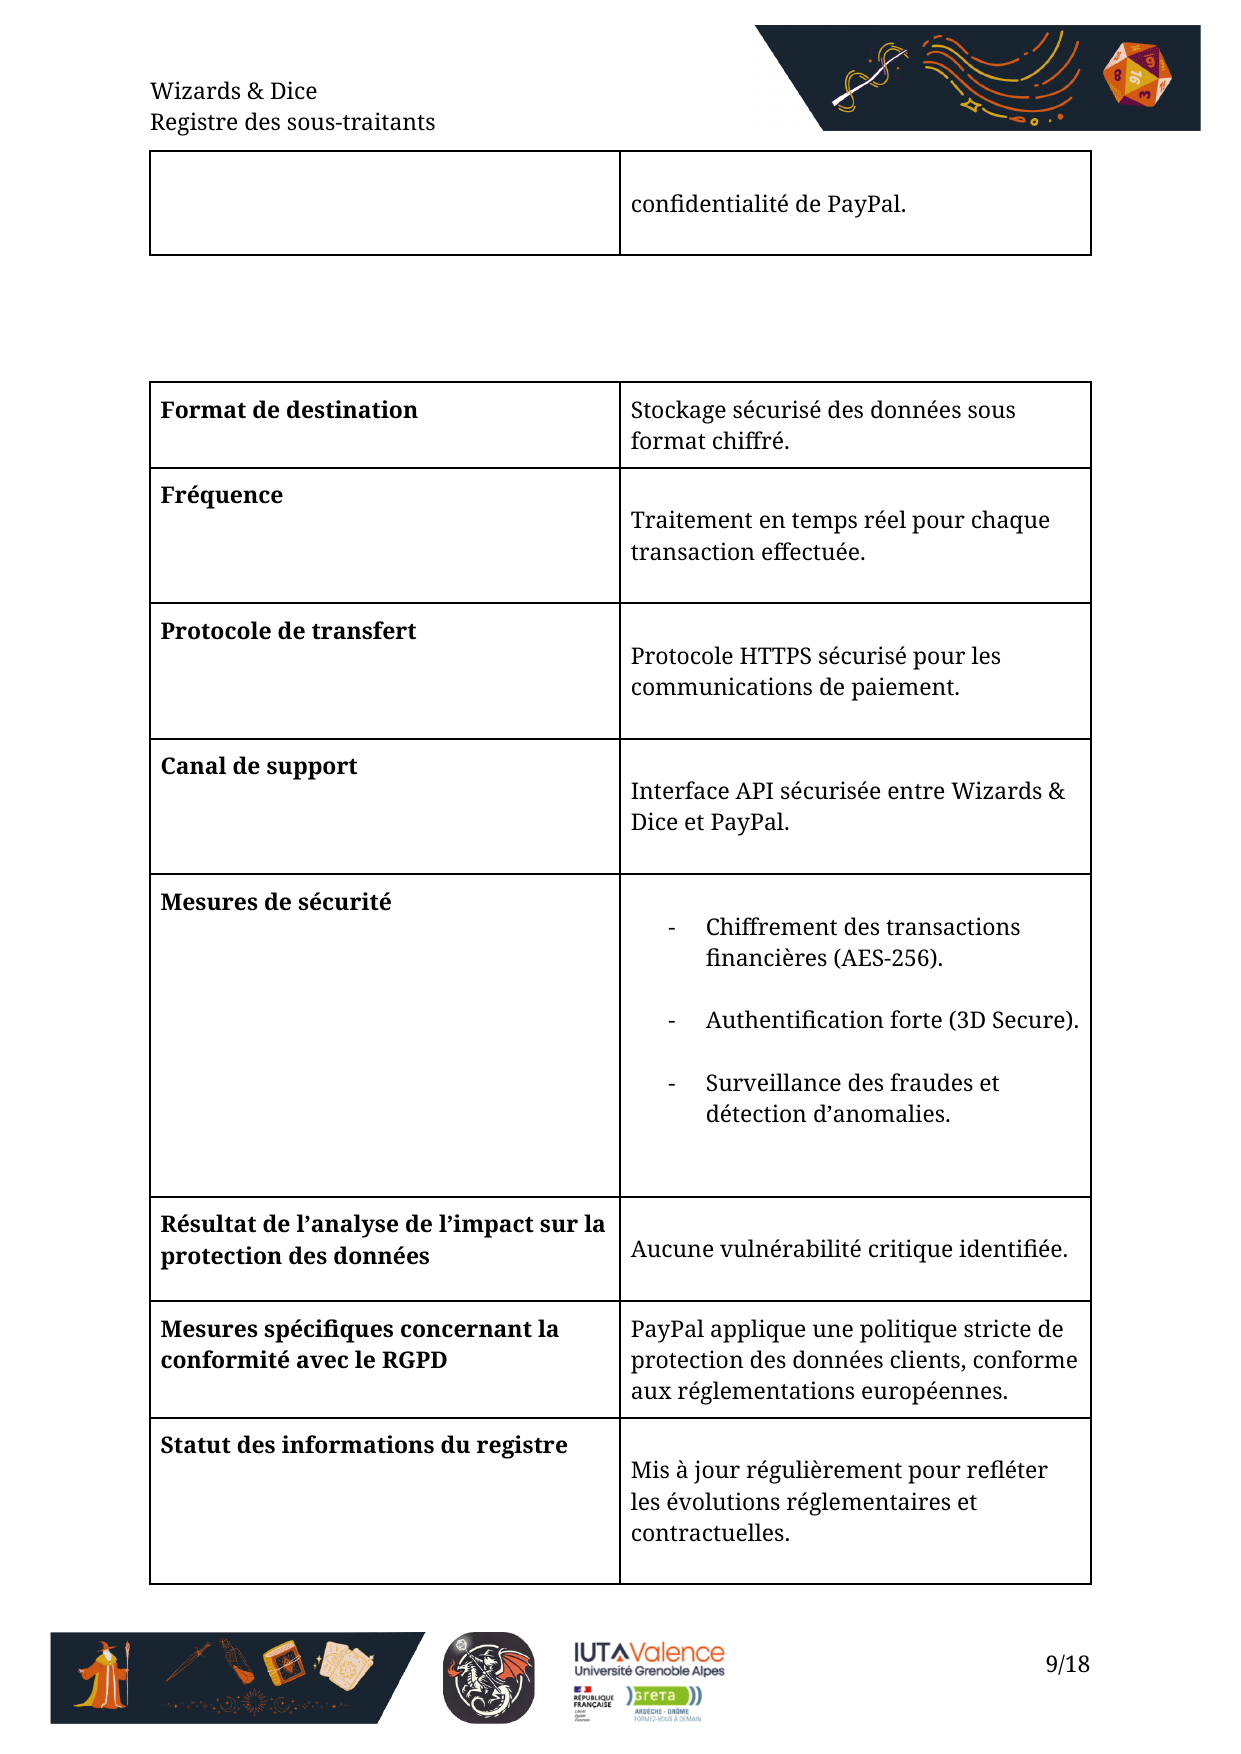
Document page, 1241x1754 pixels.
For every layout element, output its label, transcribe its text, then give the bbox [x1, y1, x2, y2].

table_cell [151, 152, 619, 254]
picture [42, 1628, 749, 1733]
table_cell Mesures de sécurité [151, 875, 619, 1196]
table_cell PayPal applique une politique stricte de protection des données clients, conforme aux réglementations européennes. [621, 1302, 1090, 1417]
table_cell Mesures spécifiques concernant la conformité avec le RGPD [151, 1302, 619, 1417]
table_cell Traitement en temps réel pour chaque transaction effectuée. [621, 469, 1090, 602]
table_cell Fréquence [151, 469, 619, 602]
table_header Format de destination [151, 383, 619, 467]
table_cell Protocole HTTPS sécurisé pour les communications de paiement. [621, 604, 1090, 737]
table_header Stockage sécurisé des données sous format chiffré. [621, 383, 1090, 467]
picture [748, 25, 1214, 132]
table_cell Interface API sécurisée entre Wizards & Dice et PayPal. [621, 740, 1090, 873]
table_cell Chiffrement des transactions financières (AES-256). Authentification forte (3D Secure). Surveillance des fraudes et détection d’anomalies. [621, 875, 1090, 1196]
table_cell Mis à jour régulièrement pour refléter les évolutions réglementaires et contractuelles. [621, 1419, 1090, 1583]
table_cell Canal de support [151, 740, 619, 873]
table_cell Statut des informations du registre [151, 1419, 619, 1583]
table_cell Aucune vulnérabilité critique identifiée. [621, 1198, 1090, 1300]
table_cell confidentialité de PayPal. [621, 152, 1090, 254]
table_cell Protocole de transfert [151, 604, 619, 737]
table_cell Résultat de l’analyse de l’impact sur la protection des données [151, 1198, 619, 1300]
